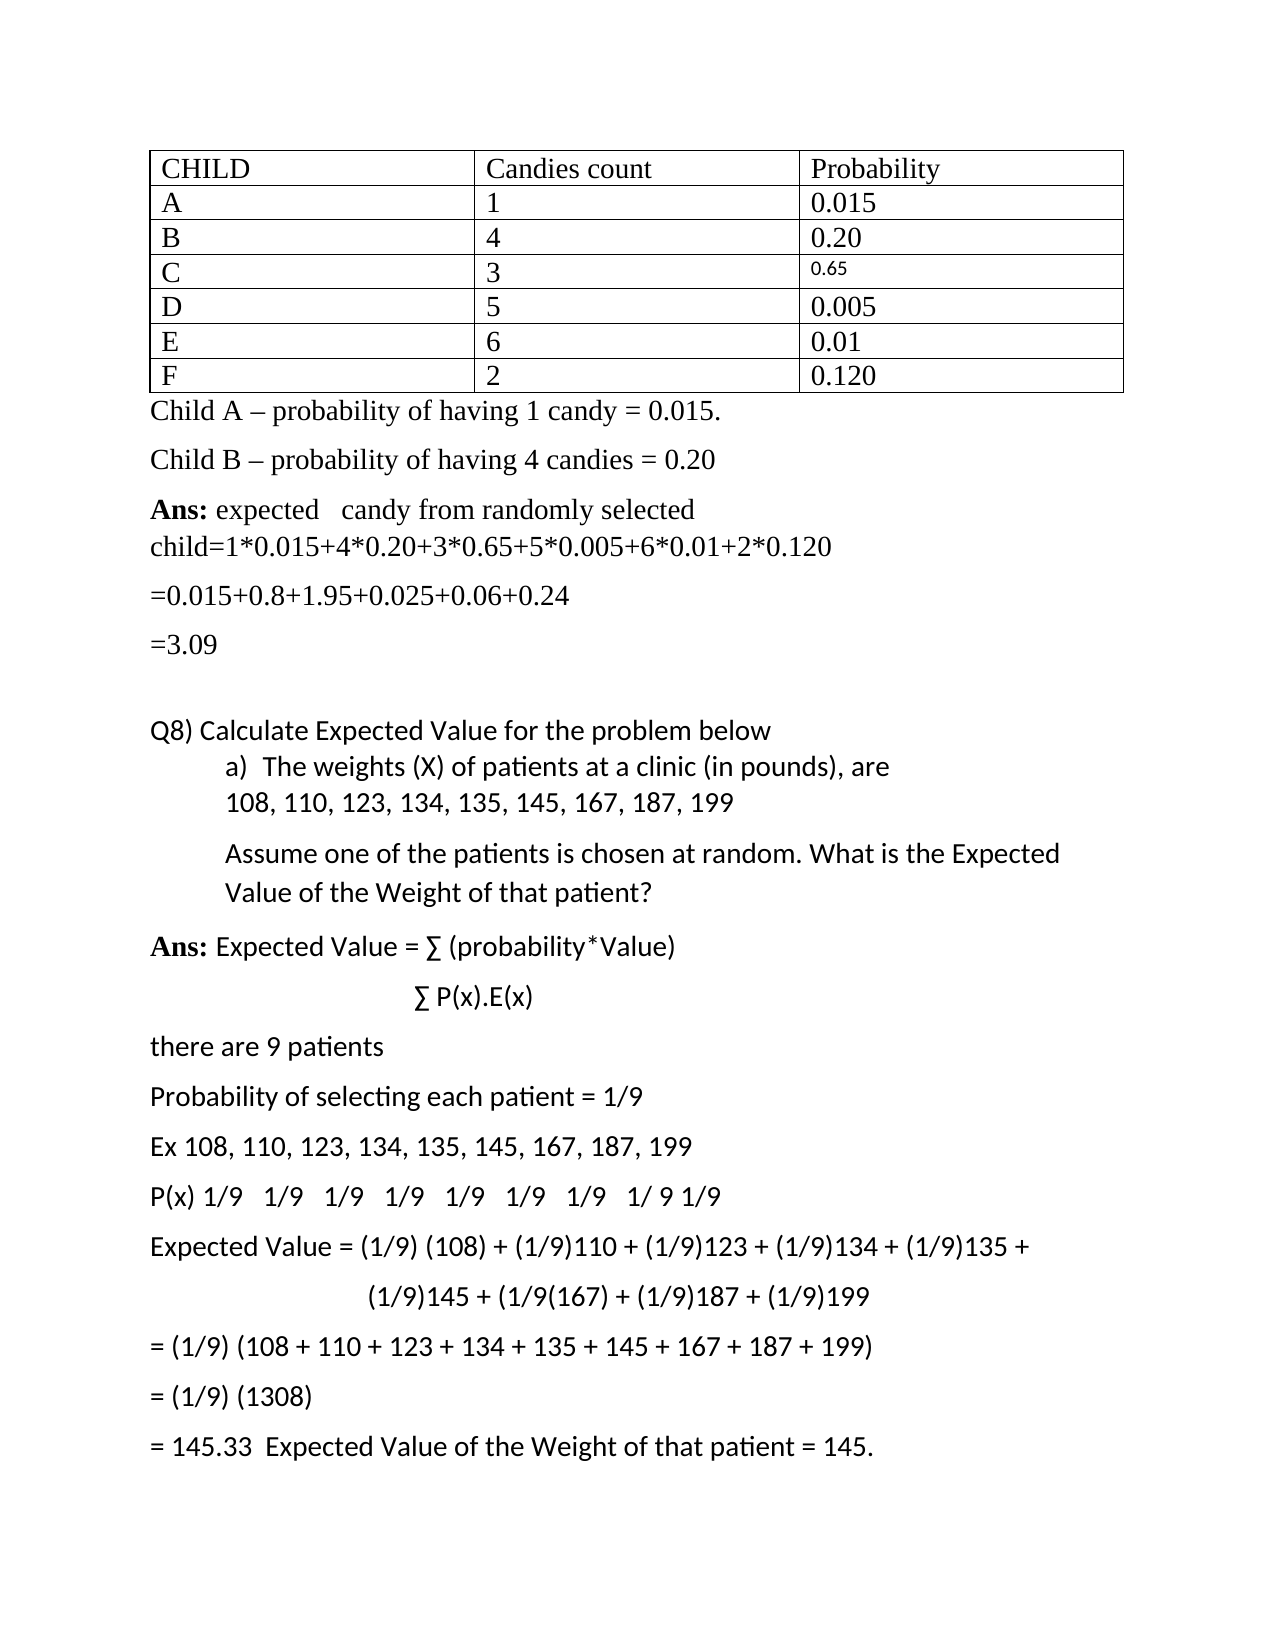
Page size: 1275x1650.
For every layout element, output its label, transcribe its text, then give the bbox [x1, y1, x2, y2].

table_cell 0.01 [800, 324, 1123, 357]
text Ans: expected candy from randomly selected child=1*0.015+4*0.20+3*0.65+5*0.005+6*0.01+2*0.120 [150, 492, 1125, 562]
table_header Candies count [475, 151, 799, 184]
table_cell 0.20 [800, 220, 1123, 254]
text P(x) 1/9 1/9 1/9 1/9 1/9 1/9 1/9 1/ 9 1/9 [150, 1176, 1125, 1214]
text Child A – probability of having 1 candy = 0.015. [150, 393, 1125, 427]
table_cell C [151, 255, 474, 288]
text Ex 108, 110, 123, 134, 135, 145, 167, 187, 199 [150, 1126, 1125, 1164]
text ∑ P(x).E(x) [150, 976, 1125, 1014]
text Child B – probability of having 4 candies = 0.20 [150, 442, 1125, 476]
text =3.09 [150, 627, 1125, 661]
table_header Probability [800, 151, 1123, 184]
text (1/9)145 + (1/9(167) + (1/9)187 + (1/9)199 [150, 1276, 1125, 1314]
table_header CHILD [151, 151, 474, 184]
table_cell 0.015 [800, 186, 1123, 219]
table_cell F [151, 359, 474, 392]
table_cell 0.120 [800, 359, 1123, 392]
table_cell B [151, 220, 474, 254]
text = 145.33 Expected Value of the Weight of that patient = 145. [150, 1426, 1125, 1464]
text =0.015+0.8+1.95+0.025+0.06+0.24 [150, 578, 1125, 612]
text there are 9 patients [150, 1026, 1125, 1064]
table_cell 5 [475, 289, 799, 323]
table_cell 4 [475, 220, 799, 254]
table_cell D [151, 289, 474, 323]
table_cell E [151, 324, 474, 357]
table_cell 0.005 [800, 289, 1123, 323]
text = (1/9) (1308) [150, 1376, 1125, 1414]
text Ans: Expected Value = ∑ (probability*Value) [150, 926, 1125, 964]
table_cell 1 [475, 186, 799, 219]
table_cell 3 [475, 255, 799, 288]
table_cell 2 [475, 359, 799, 392]
table_cell 0.65 [800, 255, 1123, 288]
text Assume one of the patients is chosen at random. What is the Expected Value of the Weight of that patient? [225, 835, 1125, 910]
table_cell A [151, 186, 474, 219]
text = (1/9) (108 + 110 + 123 + 134 + 135 + 145 + 167 + 187 + 199) [150, 1326, 1125, 1364]
text Q8) Calculate Expected Value for the problem below [150, 712, 1125, 748]
table_cell 6 [475, 324, 799, 357]
text Expected Value = (1/9) (108) + (1/9)110 + (1/9)123 + (1/9)134 + (1/9)135 + [150, 1226, 1125, 1264]
text 108, 110, 123, 134, 135, 145, 167, 187, 199 [225, 784, 1125, 819]
text Probability of selecting each patient = 1/9 [150, 1076, 1125, 1114]
list The weights (X) of patients at a clinic (in pounds), are [225, 748, 1125, 784]
